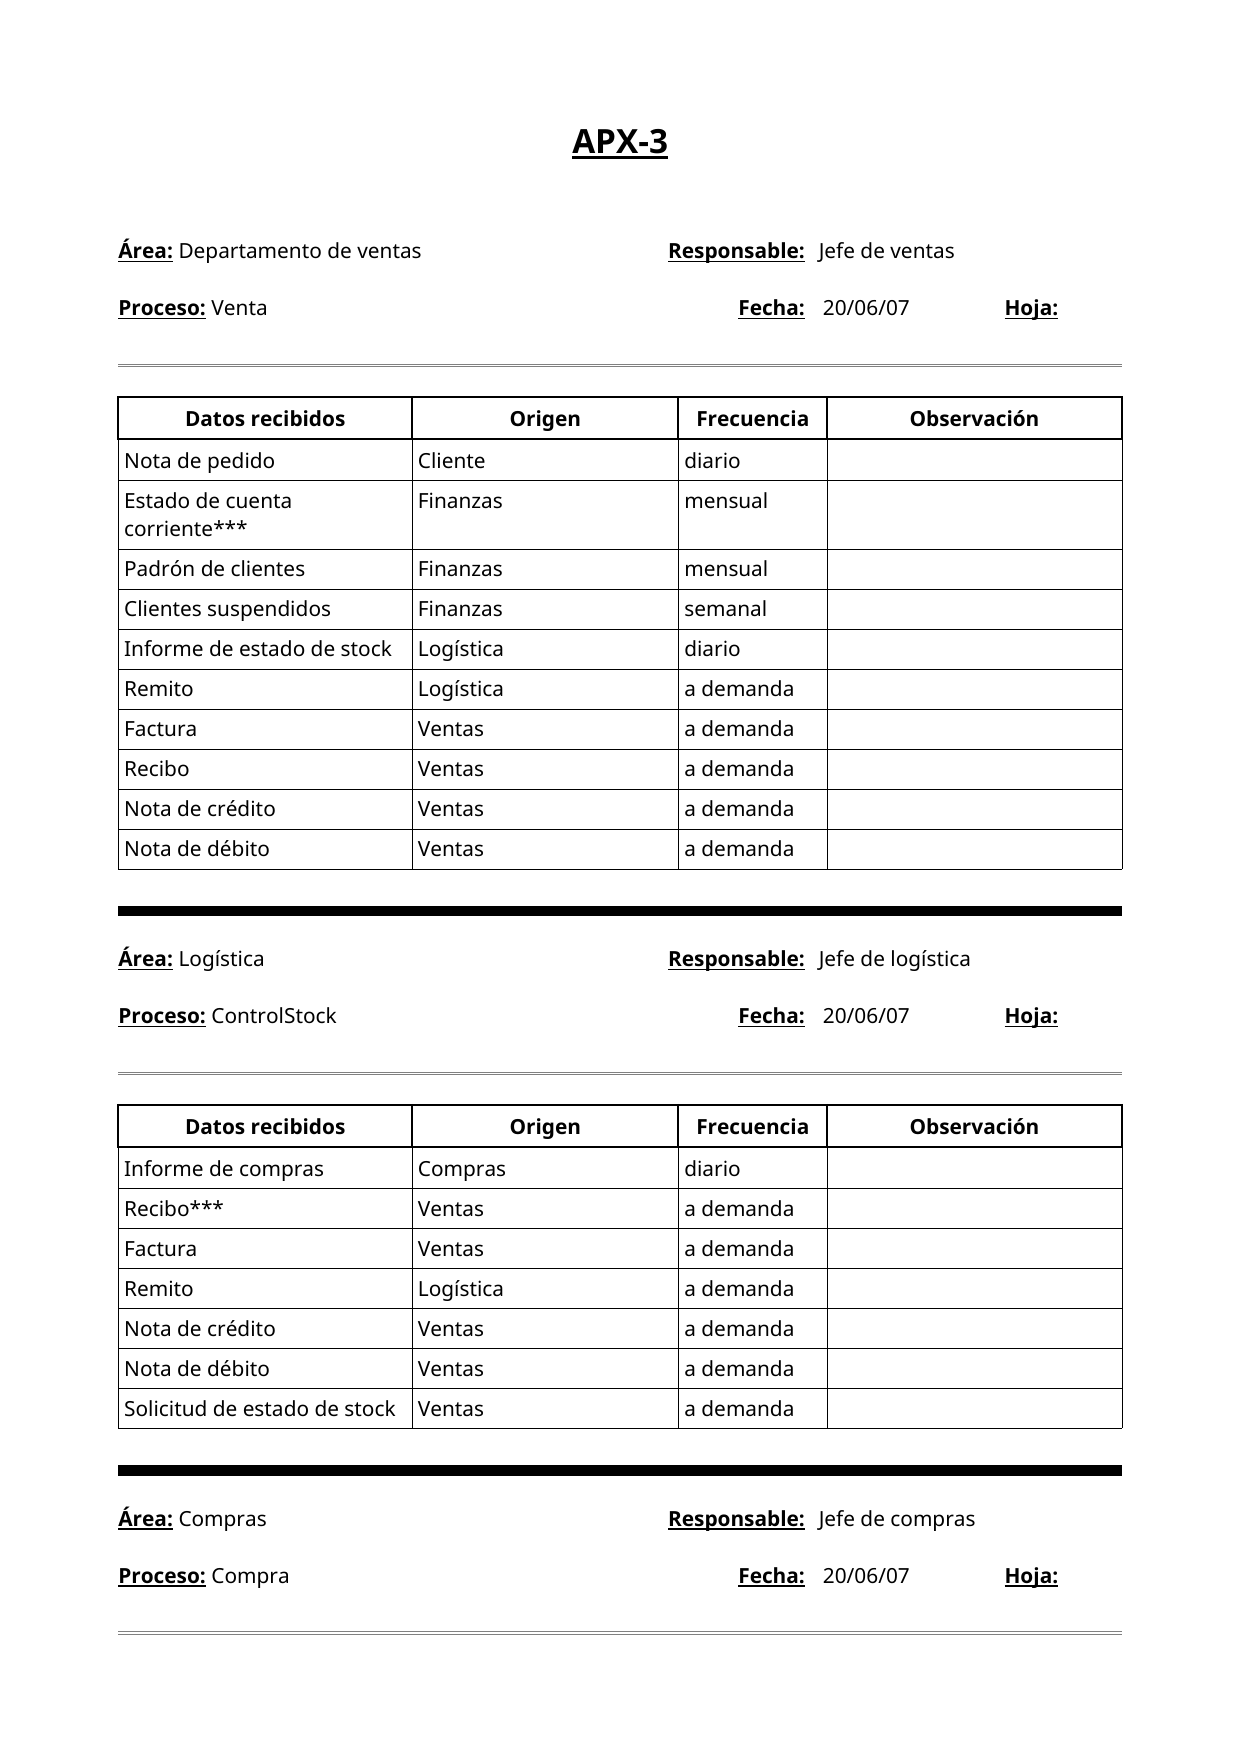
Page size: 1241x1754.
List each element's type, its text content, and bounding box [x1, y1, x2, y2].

table_cell [828, 1189, 1122, 1228]
table_cell Remito [119, 670, 412, 708]
table_cell [828, 1349, 1122, 1388]
text Proceso: ControlStock Fecha: 20/06/07 Hoja: [118, 1001, 1122, 1030]
table_cell Ventas [413, 750, 678, 788]
table_cell Compras [413, 1148, 678, 1188]
table_cell Factura [119, 710, 412, 748]
table_cell [828, 750, 1122, 788]
table_cell a demanda [679, 1349, 827, 1388]
table_cell Nota de débito [119, 830, 412, 868]
table_header Datos recibidos [119, 1106, 411, 1146]
table_header Frecuencia [679, 1106, 826, 1146]
table_header Observación [828, 1106, 1121, 1146]
table_cell diario [679, 1148, 827, 1188]
table_cell [828, 630, 1122, 668]
table_cell [828, 1309, 1122, 1348]
table_cell Informe de compras [119, 1148, 412, 1188]
table_header Observación [828, 398, 1121, 438]
table_cell a demanda [679, 790, 827, 828]
table_cell mensual [679, 550, 827, 588]
table_cell Clientes suspendidos [119, 590, 412, 628]
table_cell [828, 830, 1122, 868]
text Proceso: Venta Fecha: 20/06/07 Hoja: [118, 293, 1122, 322]
table_cell Ventas [413, 1229, 678, 1268]
table_cell Logística [413, 670, 678, 708]
table_cell Finanzas [413, 481, 678, 548]
table_cell Finanzas [413, 590, 678, 628]
table_cell a demanda [679, 710, 827, 748]
table_cell Nota de débito [119, 1349, 412, 1388]
table_cell diario [679, 630, 827, 668]
table_cell Cliente [413, 440, 678, 480]
table_cell Recibo [119, 750, 412, 788]
table_cell diario [679, 440, 827, 480]
table_cell Ventas [413, 1349, 678, 1388]
text Área: Logística Responsable: Jefe de logística [118, 944, 1122, 973]
table_cell Finanzas [413, 550, 678, 588]
table_cell Nota de crédito [119, 1309, 412, 1348]
text Proceso: Compra Fecha: 20/06/07 Hoja: [118, 1561, 1122, 1589]
table_cell [828, 710, 1122, 748]
table_cell Solicitud de estado de stock [119, 1389, 412, 1428]
text Área: Compras Responsable: Jefe de compras [118, 1504, 1122, 1532]
table_cell [828, 1269, 1122, 1308]
table_header Origen [413, 1106, 677, 1146]
table_cell Ventas [413, 1309, 678, 1348]
table_cell a demanda [679, 750, 827, 788]
table_cell a demanda [679, 1229, 827, 1268]
table_cell a demanda [679, 1189, 827, 1228]
table_cell Estado de cuenta corriente*** [119, 481, 412, 548]
table_cell [828, 481, 1122, 548]
table_cell [828, 1389, 1122, 1428]
table_cell Nota de crédito [119, 790, 412, 828]
table_cell a demanda [679, 1269, 827, 1308]
table_cell [828, 1148, 1122, 1188]
table_cell Padrón de clientes [119, 550, 412, 588]
text APX-3 [118, 118, 1122, 163]
table_cell Factura [119, 1229, 412, 1268]
table_cell Logística [413, 630, 678, 668]
table_cell [828, 550, 1122, 588]
table_cell a demanda [679, 1309, 827, 1348]
table_cell [828, 440, 1122, 480]
table_cell Nota de pedido [119, 440, 412, 480]
table_cell Recibo*** [119, 1189, 412, 1228]
table_cell semanal [679, 590, 827, 628]
table_cell a demanda [679, 830, 827, 868]
table_cell [828, 590, 1122, 628]
table_cell Ventas [413, 1389, 678, 1428]
table_cell a demanda [679, 1389, 827, 1428]
table_cell [828, 1229, 1122, 1268]
table_cell Ventas [413, 790, 678, 828]
table_cell Ventas [413, 1189, 678, 1228]
table_cell a demanda [679, 670, 827, 708]
table_cell Remito [119, 1269, 412, 1308]
table_header Datos recibidos [119, 398, 411, 438]
table_header Frecuencia [679, 398, 826, 438]
table_cell mensual [679, 481, 827, 548]
table_header Origen [413, 398, 677, 438]
table_cell [828, 670, 1122, 708]
table_cell Logística [413, 1269, 678, 1308]
table_cell Informe de estado de stock [119, 630, 412, 668]
table_cell Ventas [413, 710, 678, 748]
table_cell [828, 790, 1122, 828]
table_cell Ventas [413, 830, 678, 868]
text Área: Departamento de ventas Responsable: Jefe de ventas [118, 237, 1122, 265]
